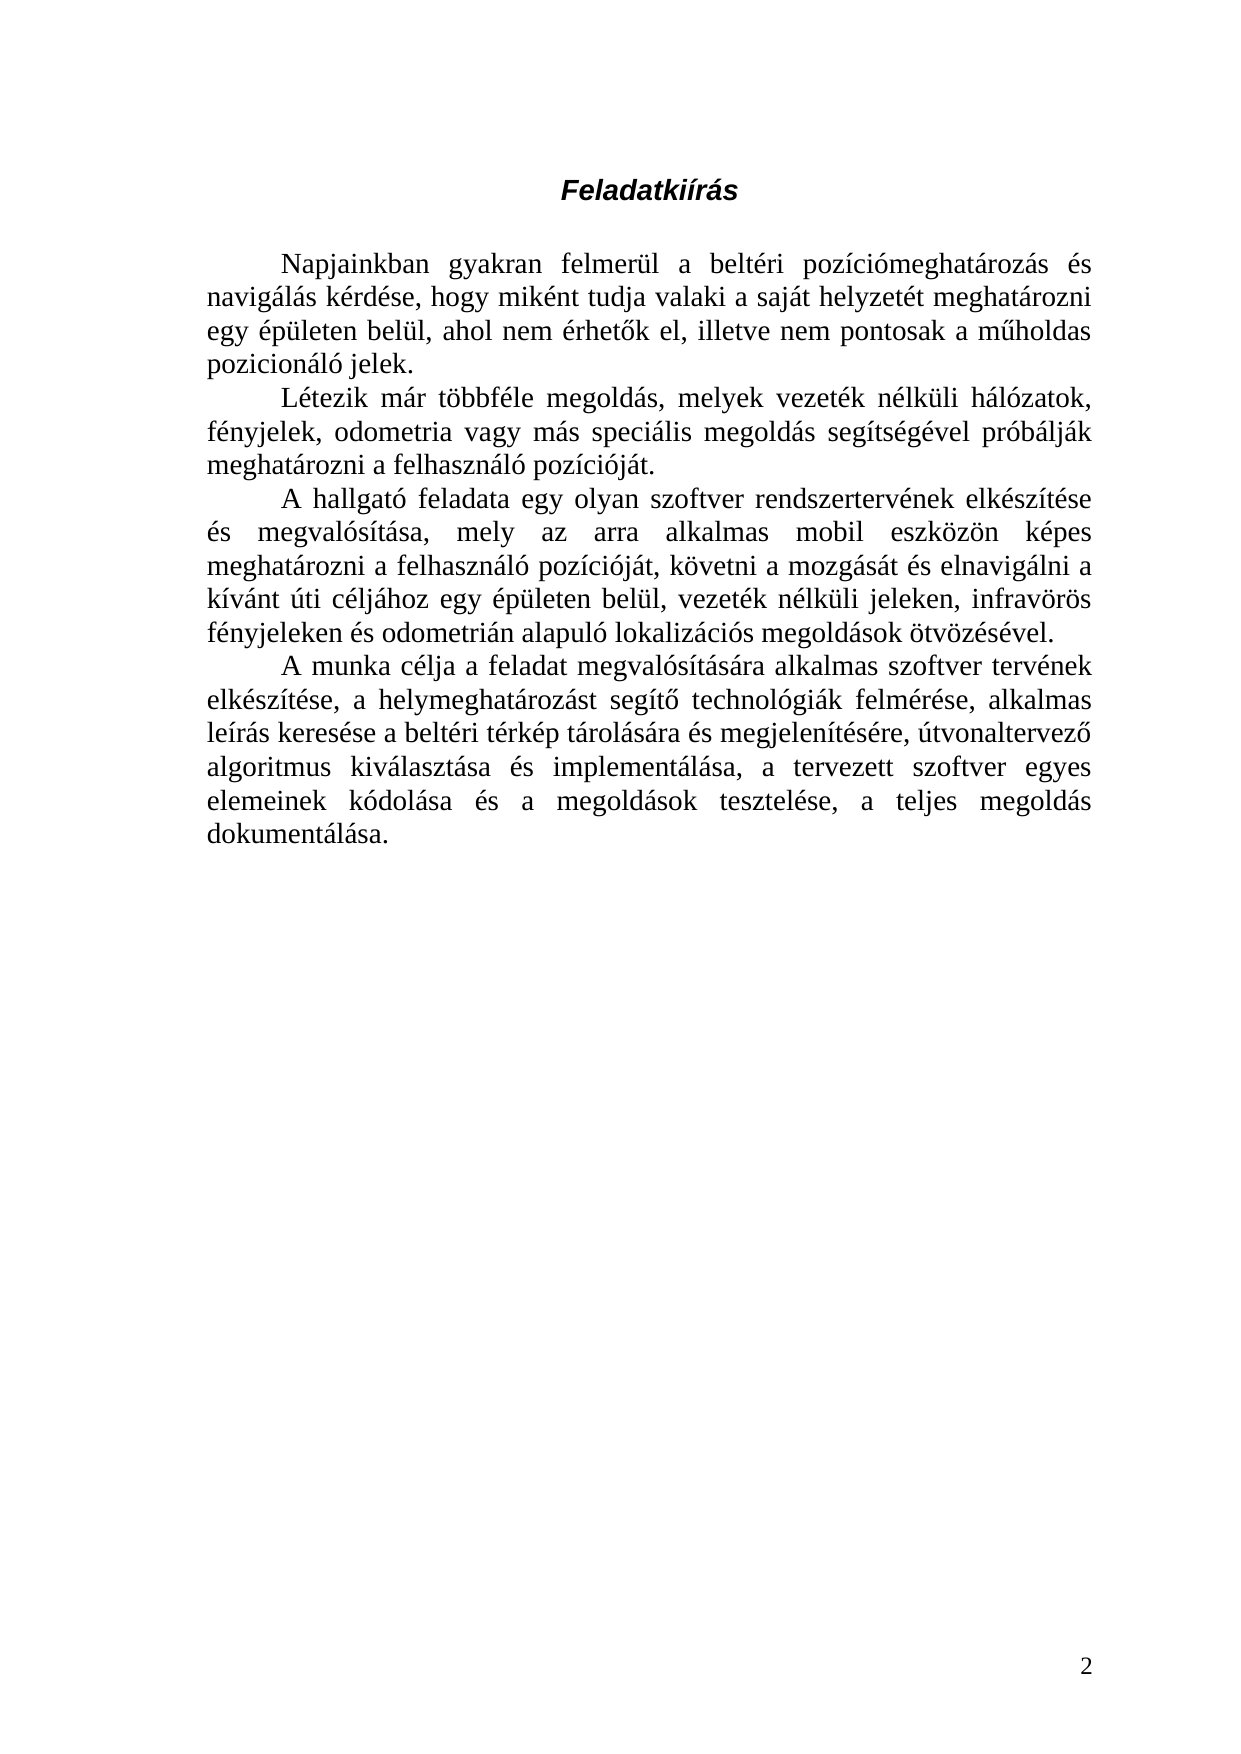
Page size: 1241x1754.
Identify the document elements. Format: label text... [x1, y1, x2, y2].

text Feladatkiírás [207, 173, 1093, 206]
text Létezik már többféle megoldás, melyek vezeték nélküli hálózatok, fényjelek, odometria vagy más speciális megoldás segítségével próbálják meghatározni a felhasználó pozícióját. [207, 380, 1093, 481]
text A hallgató feladata egy olyan szoftver rendszertervének elkészítése és megvalósítása, mely az arra alkalmas mobil eszközön képes meghatározni a felhasználó pozícióját, követni a mozgását és elnavigálni a kívánt úti céljához egy épületen belül, vezeték nélküli jeleken, infravörös fényjeleken és odometrián alapuló lokalizációs megoldások ötvözésével. [207, 481, 1093, 648]
text A munka célja a feladat megvalósítására alkalmas szoftver tervének elkészítése, a helymeghatározást segítő technológiák felmérése, alkalmas leírás keresése a beltéri térkép tárolására és megjelenítésére, útvonaltervező algoritmus kiválasztása és implementálása, a tervezett szoftver egyes elemeinek kódolása és a megoldások tesztelése, a teljes megoldás dokumentálása. [207, 648, 1093, 850]
text Napjainkban gyakran felmerül a beltéri pozíciómeghatározás és navigálás kérdése, hogy miként tudja valaki a saját helyzetét meghatározni egy épületen belül, ahol nem érhetők el, illetve nem pontosak a műholdas pozicionáló jelek. [207, 246, 1093, 380]
